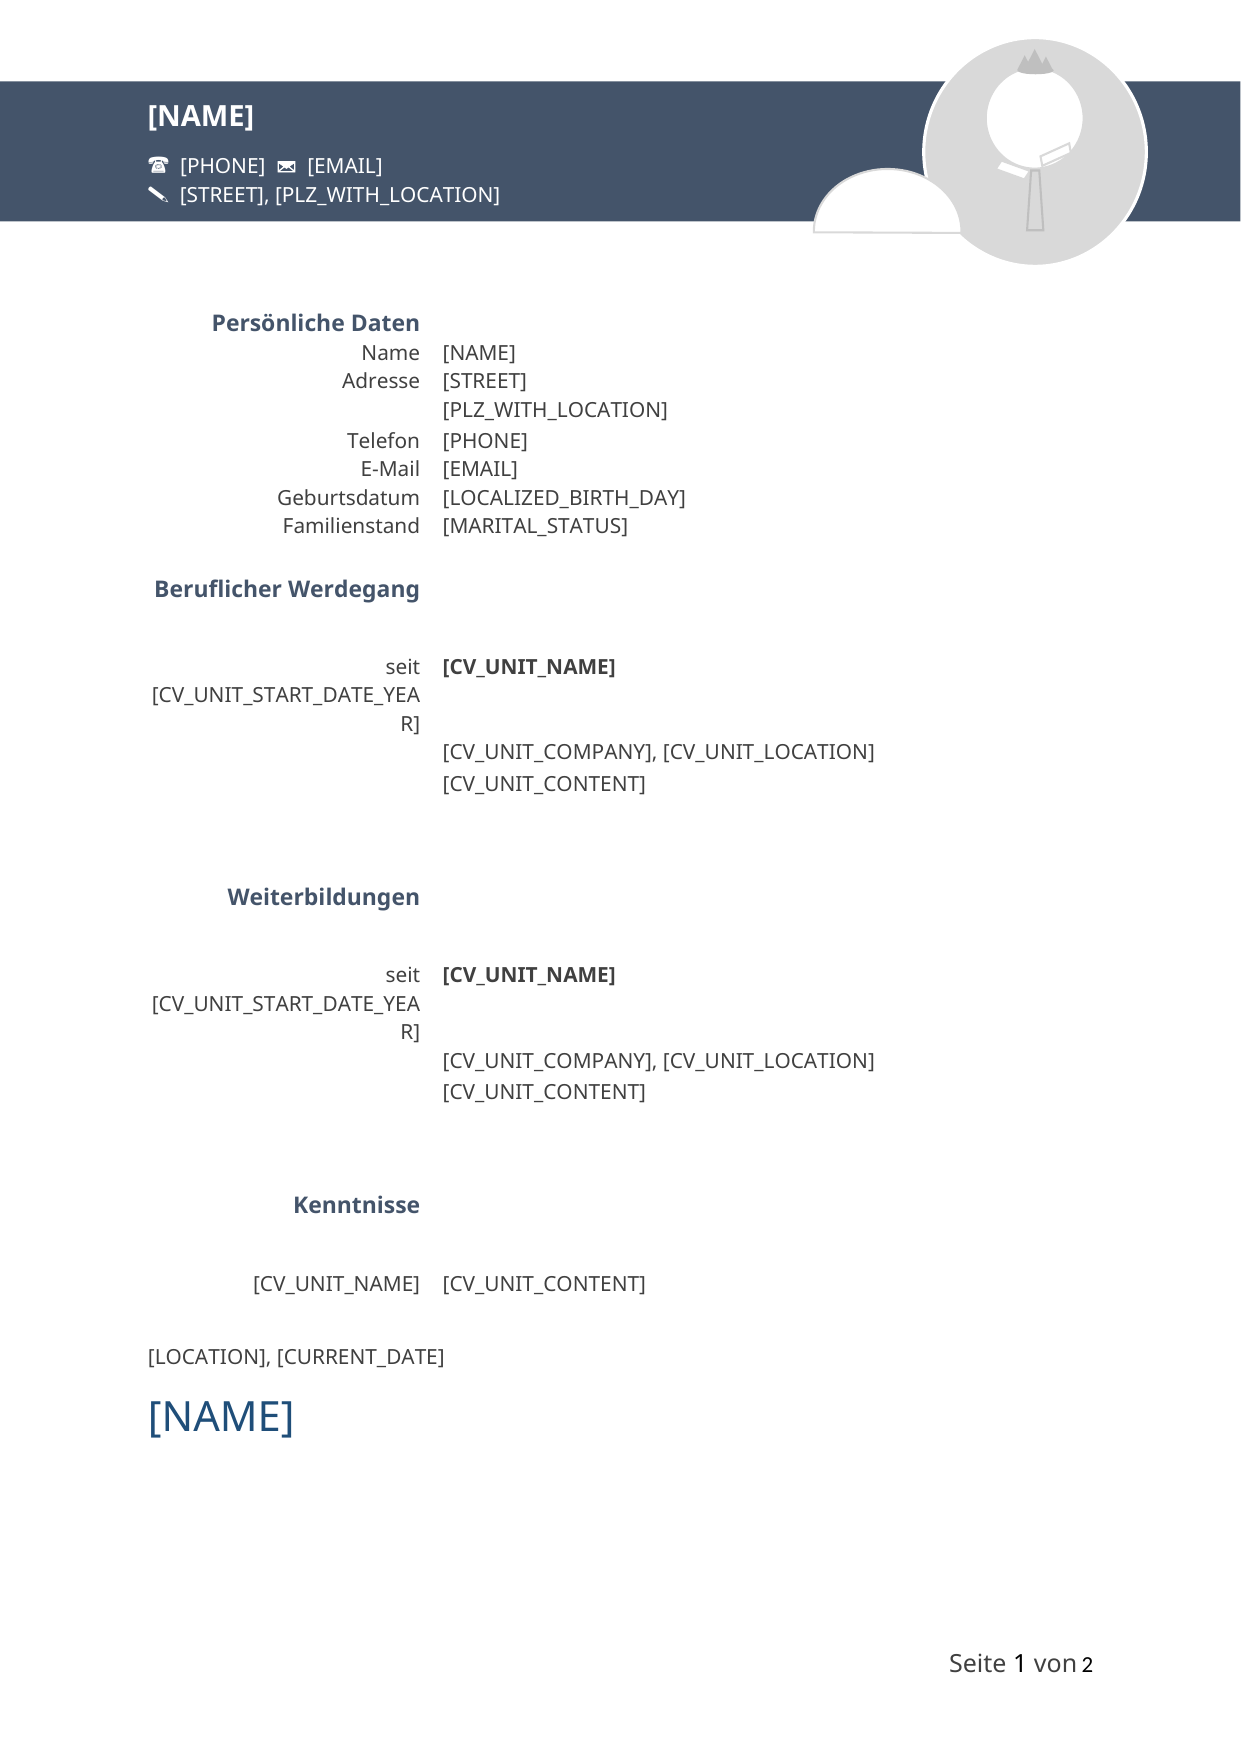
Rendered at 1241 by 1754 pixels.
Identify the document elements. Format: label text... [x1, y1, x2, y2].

table_cell [STREET] [431, 366, 1080, 395]
table_header [CV_UNIT_NAME] [136, 1269, 431, 1297]
table_header [CV_UNIT_NAME] [431, 652, 1080, 737]
table_cell [MARITAL_STATUS] [431, 511, 1080, 540]
table_cell Name [136, 338, 431, 366]
table_header seit [CV_UNIT_START_DATE_YEAR] [136, 960, 431, 1046]
table_header Persönliche Daten [136, 273, 431, 338]
table_cell [136, 738, 431, 769]
table_cell [136, 395, 431, 426]
table_header seit [CV_UNIT_START_DATE_YEAR] [136, 652, 431, 737]
table_cell Adresse [136, 366, 431, 395]
table_cell [PLZ_WITH_LOCATION] [431, 395, 1080, 426]
table_header Kenntnisse [136, 1156, 431, 1221]
table_header [431, 848, 1080, 912]
table_header [431, 1156, 1080, 1221]
table_header [431, 273, 1080, 338]
table_cell Familienstand [136, 511, 431, 540]
table_cell [431, 540, 1080, 604]
text [NAME] [148, 1387, 1093, 1444]
table_cell [CV_UNIT_CONTENT] [431, 1077, 1080, 1108]
table_cell [CV_UNIT_COMPANY], [CV_UNIT_LOCATION] [431, 738, 1080, 769]
table_cell [LOCALIZED_BIRTH_DAY] [431, 483, 1080, 511]
table_cell [PHONE] [431, 426, 1080, 454]
table_cell Geburtsdatum [136, 483, 431, 511]
table_cell Beruflicher Werdegang [136, 540, 431, 604]
table_cell [136, 1077, 431, 1108]
table_cell [NAME] [431, 338, 1080, 366]
table_header [CV_UNIT_CONTENT] [431, 1269, 1080, 1297]
table_cell Telefon [136, 426, 431, 454]
table_cell [136, 769, 431, 800]
table_cell [CV_UNIT_COMPANY], [CV_UNIT_LOCATION] [431, 1046, 1080, 1077]
table_cell E-Mail [136, 454, 431, 483]
table_cell [CV_UNIT_CONTENT] [431, 769, 1080, 800]
table_header Weiterbildungen [136, 848, 431, 912]
text [LOCATION], [CURRENT_DATE] [148, 1342, 1093, 1370]
table_cell [EMAIL] [431, 454, 1080, 483]
table_header [CV_UNIT_NAME] [431, 960, 1080, 1046]
table_cell [136, 1046, 431, 1077]
